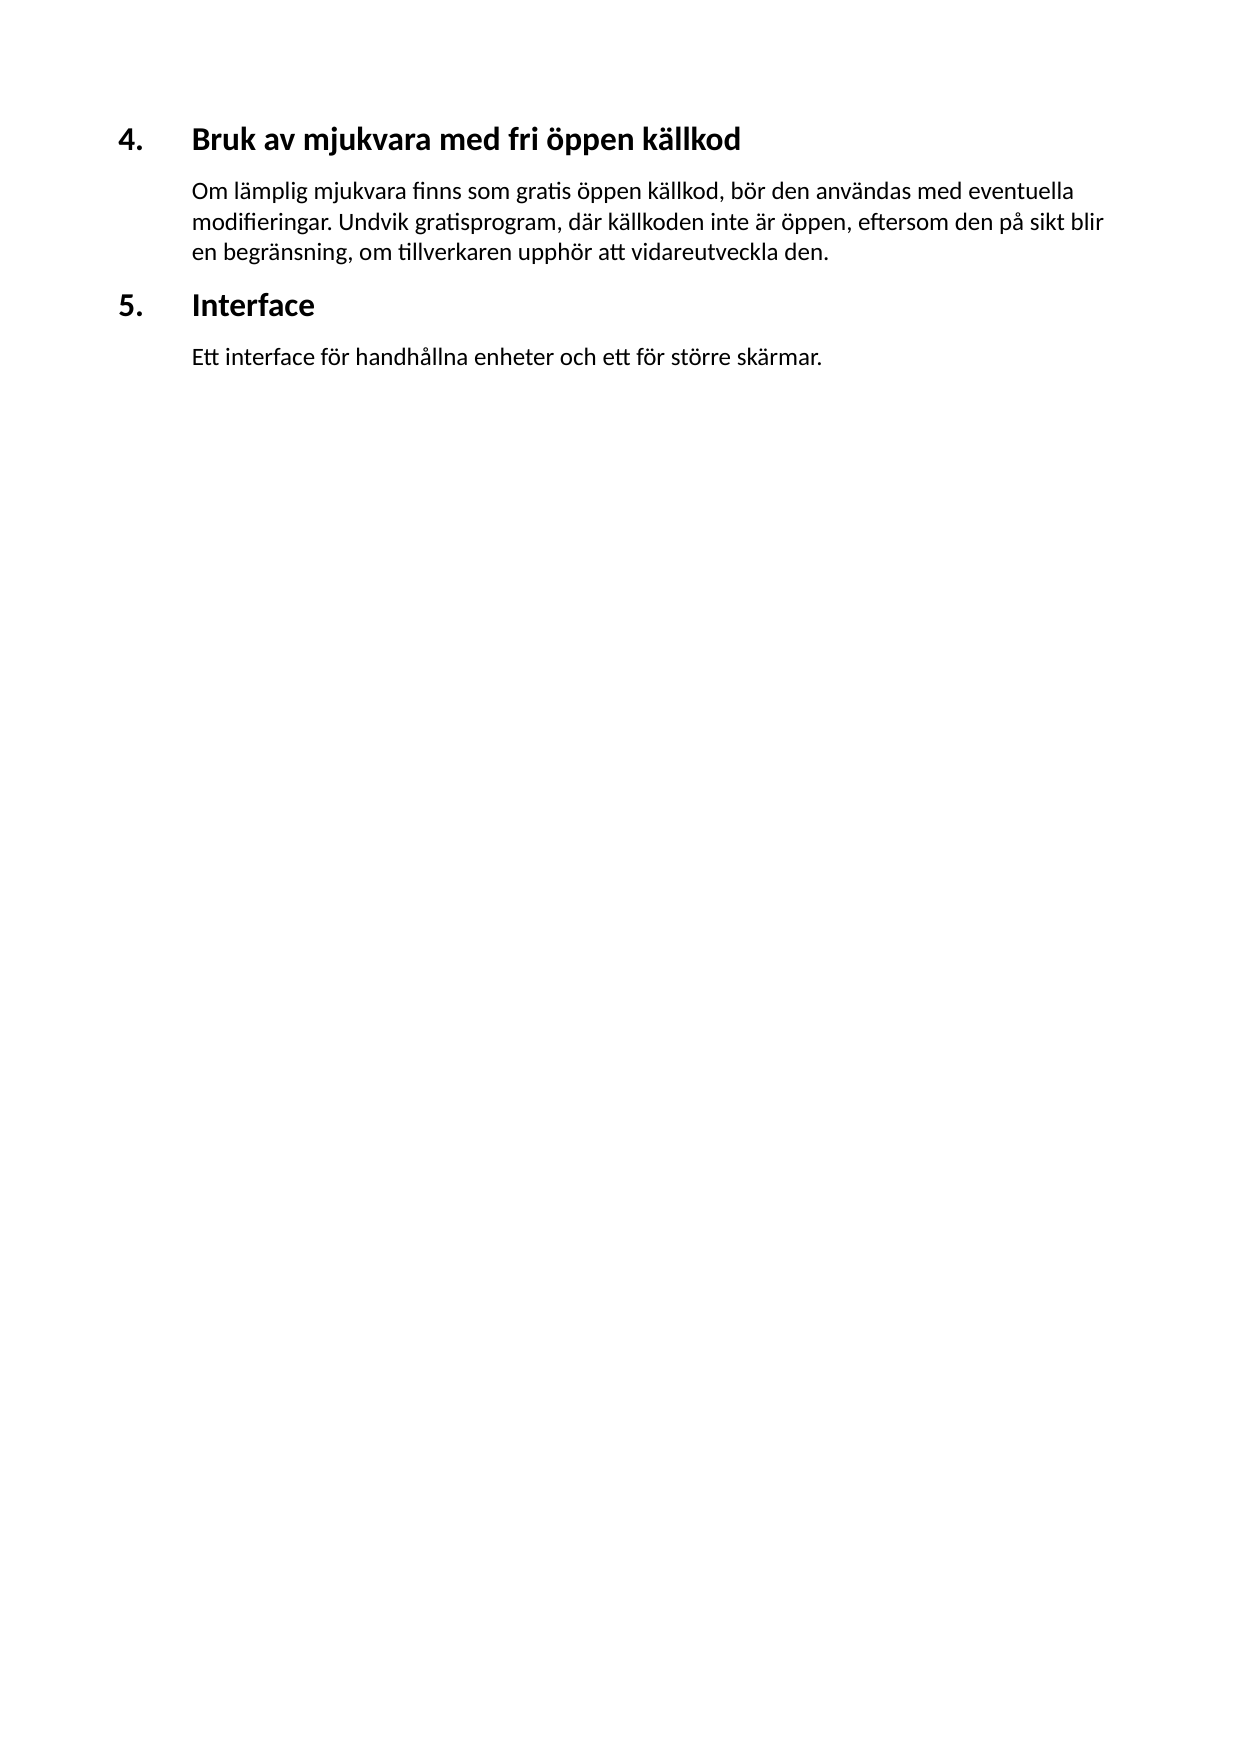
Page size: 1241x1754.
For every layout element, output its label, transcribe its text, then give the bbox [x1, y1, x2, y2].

text 4. Bruk av mjukvara med fri öppen källkod [118, 118, 1122, 159]
text Ett interface för handhållna enheter och ett för större skärmar. [192, 341, 1122, 372]
text Om lämplig mjukvara finns som gratis öppen källkod, bör den användas med eventuella modifieringar. Undvik gratisprogram, där källkoden inte är öppen, eftersom den på sikt blir en begränsning, om tillverkaren upphör att vidareutveckla den. [192, 176, 1122, 267]
text 5. Interface [118, 284, 1122, 324]
